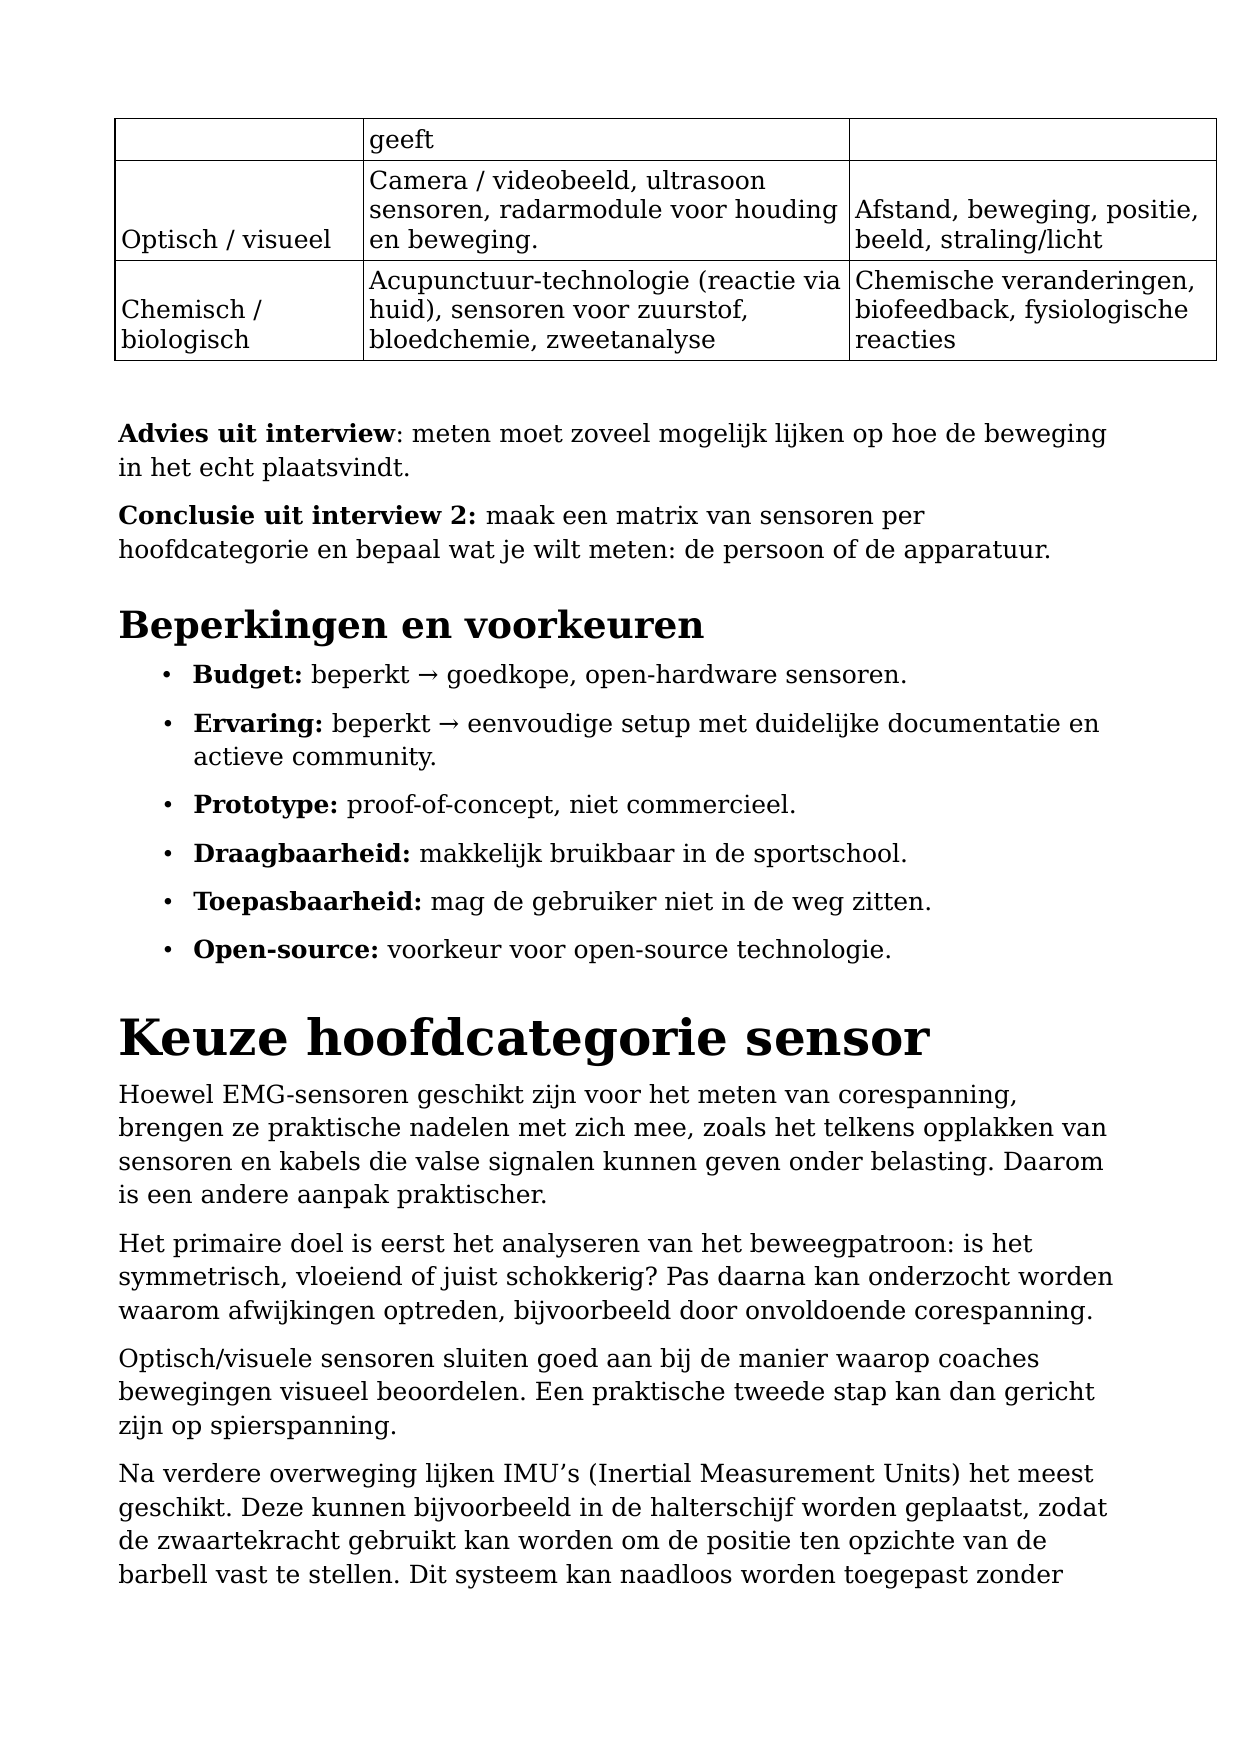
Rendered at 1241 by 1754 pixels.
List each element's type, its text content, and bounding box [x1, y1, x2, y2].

text Advies uit interview: meten moet zoveel mogelijk lijken op hoe de beweging in het echt plaatsvindt. [118, 419, 1122, 482]
subtitle Beperkingen en voorkeuren [118, 604, 1122, 648]
text Hoewel EMG-sensoren geschikt zijn voor het meten van corespanning, brengen ze praktische nadelen met zich mee, zoals het telkens opplakken van sensoren en kabels die valse signalen kunnen geven onder belasting. Daarom is een andere aanpak praktischer. [118, 1080, 1122, 1210]
table_cell [116, 119, 363, 160]
list Prototype: proof-of-concept, niet commercieel. [164, 791, 1122, 820]
table_cell Chemische veranderingen, biofeedback, fysiologische reacties [850, 261, 1216, 360]
list Draagbaarheid: makkelijk bruikbaar in de sportschool. [164, 839, 1122, 868]
subtitle Keuze hoofdcategorie sensor [118, 1009, 1122, 1068]
list Toepasbaarheid: mag de gebruiker niet in de weg zitten. [164, 887, 1122, 917]
table_cell Optisch / visueel [116, 161, 363, 260]
text Optisch/visuele sensoren sluiten goed aan bij de manier waarop coaches bewegingen visueel beoordelen. Een praktische tweede stap kan dan gericht zijn op spierspanning. [118, 1344, 1122, 1440]
table_cell geeft [364, 119, 849, 160]
table_cell Chemisch / biologisch [116, 261, 363, 360]
list Ervaring: beperkt → eenvoudige setup met duidelijke documentatie en actieve community. [164, 709, 1122, 772]
list Open-source: voorkeur voor open-source technologie. [164, 936, 1122, 965]
list Budget: beperkt → goedkope, open-hardware sensoren. [162, 660, 1122, 690]
text Conclusie uit interview 2: maak een matrix van sensoren per hoofdcategorie en bepaal wat je wilt meten: de persoon of de apparatuur. [118, 501, 1122, 564]
text Het primaire doel is eerst het analyseren van het beweegpatroon: is het symmetrisch, vloeiend of juist schokkerig? Pas daarna kan onderzocht worden waarom afwijkingen optreden, bijvoorbeeld door onvoldoende corespanning. [118, 1229, 1122, 1325]
table_cell Camera / videobeeld, ultrasoon sensoren, radarmodule voor houding en beweging. [364, 161, 849, 260]
table_cell Afstand, beweging, positie, beeld, straling/licht [850, 161, 1216, 260]
table_cell [850, 119, 1216, 160]
table_cell Acupunctuur-technologie (reactie via huid), sensoren voor zuurstof, bloedchemie, zweetanalyse [364, 261, 849, 360]
text Na verdere overweging lijken IMU’s (Inertial Measurement Units) het meest geschikt. Deze kunnen bijvoorbeeld in de halterschijf worden geplaatst, zodat de zwaartekracht gebruikt kan worden om de positie ten opzichte van de barbell vast te stellen. Dit systeem kan naadloos worden toegepast zonder [118, 1459, 1122, 1589]
